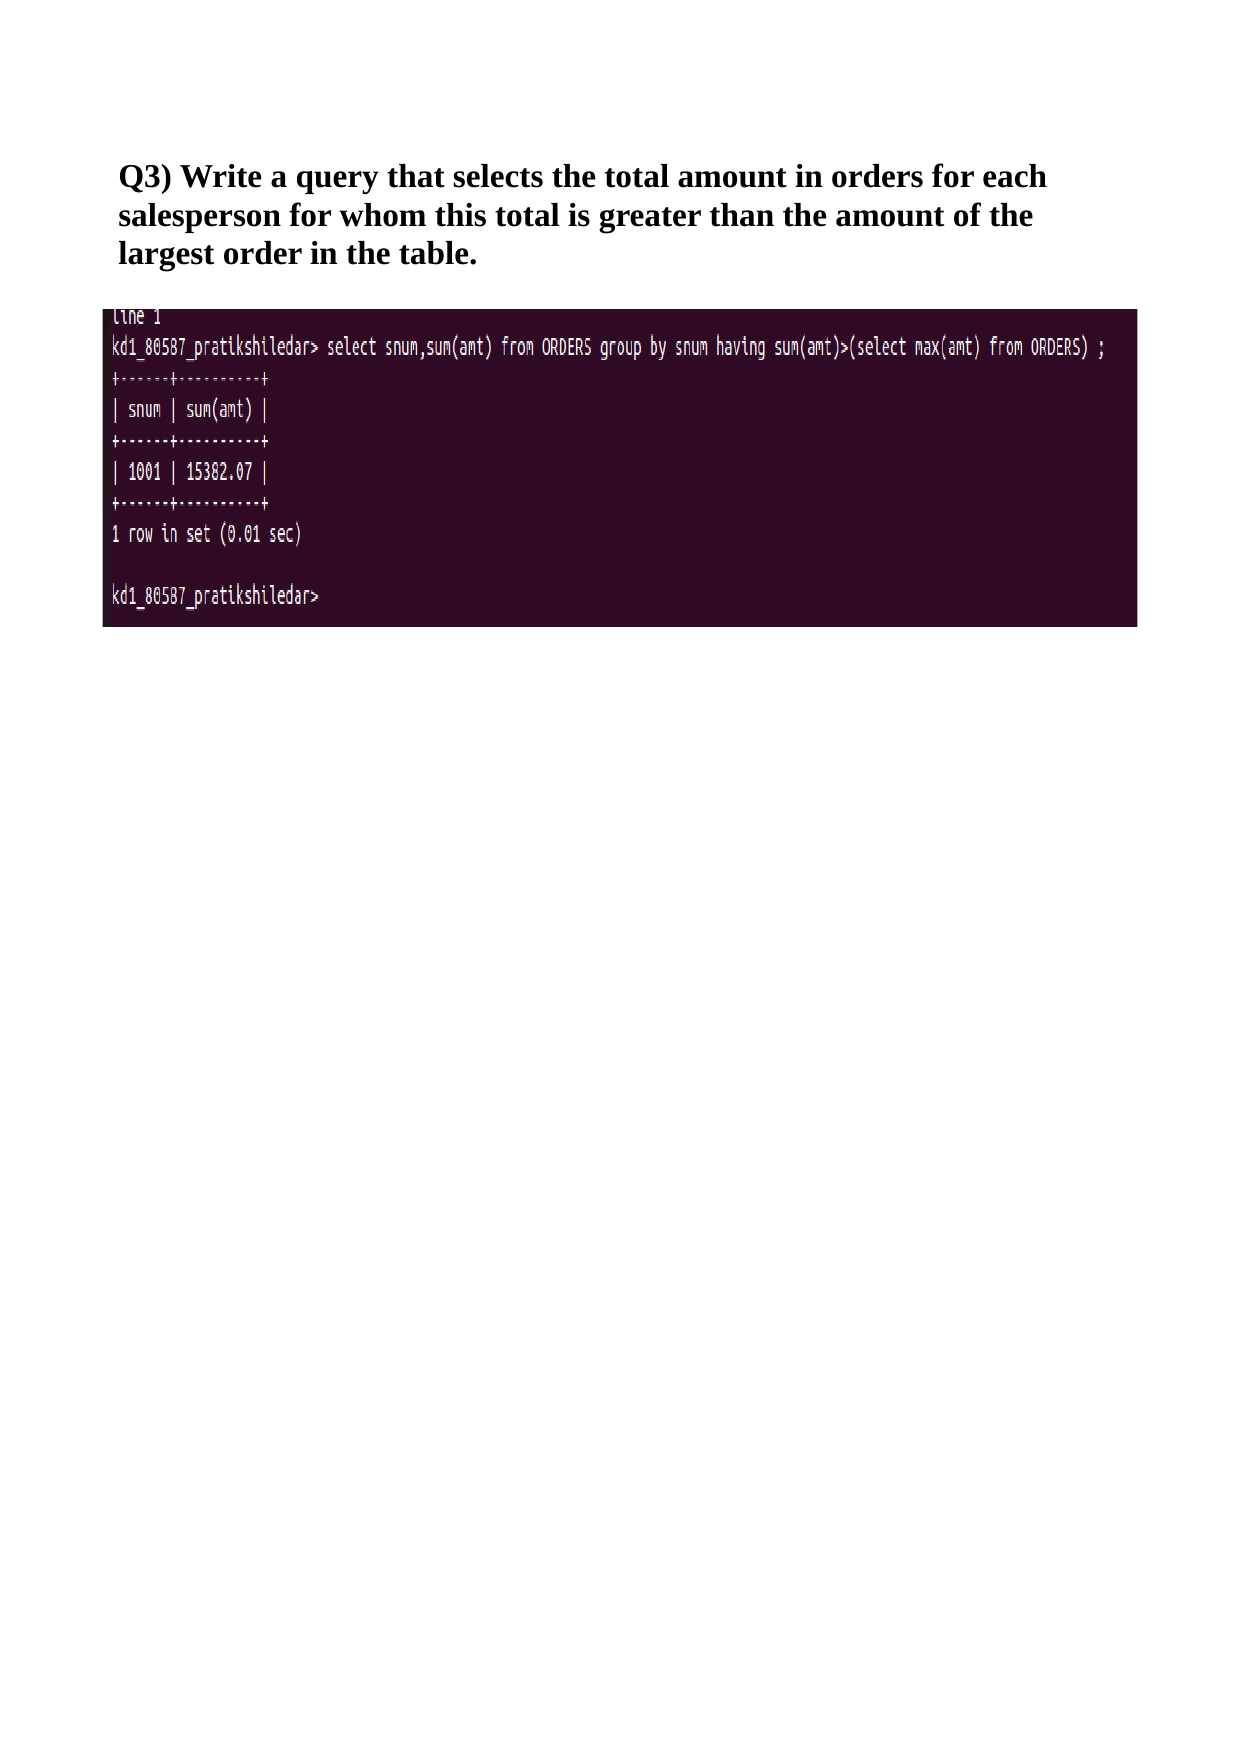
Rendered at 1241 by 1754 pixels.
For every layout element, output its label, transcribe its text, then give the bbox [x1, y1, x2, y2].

picture [102, 309, 1138, 627]
text Q3) Write a query that selects the total amount in orders for each salesperson for whom this total is greater than the amount of the largest order in the table. [118, 156, 1122, 271]
